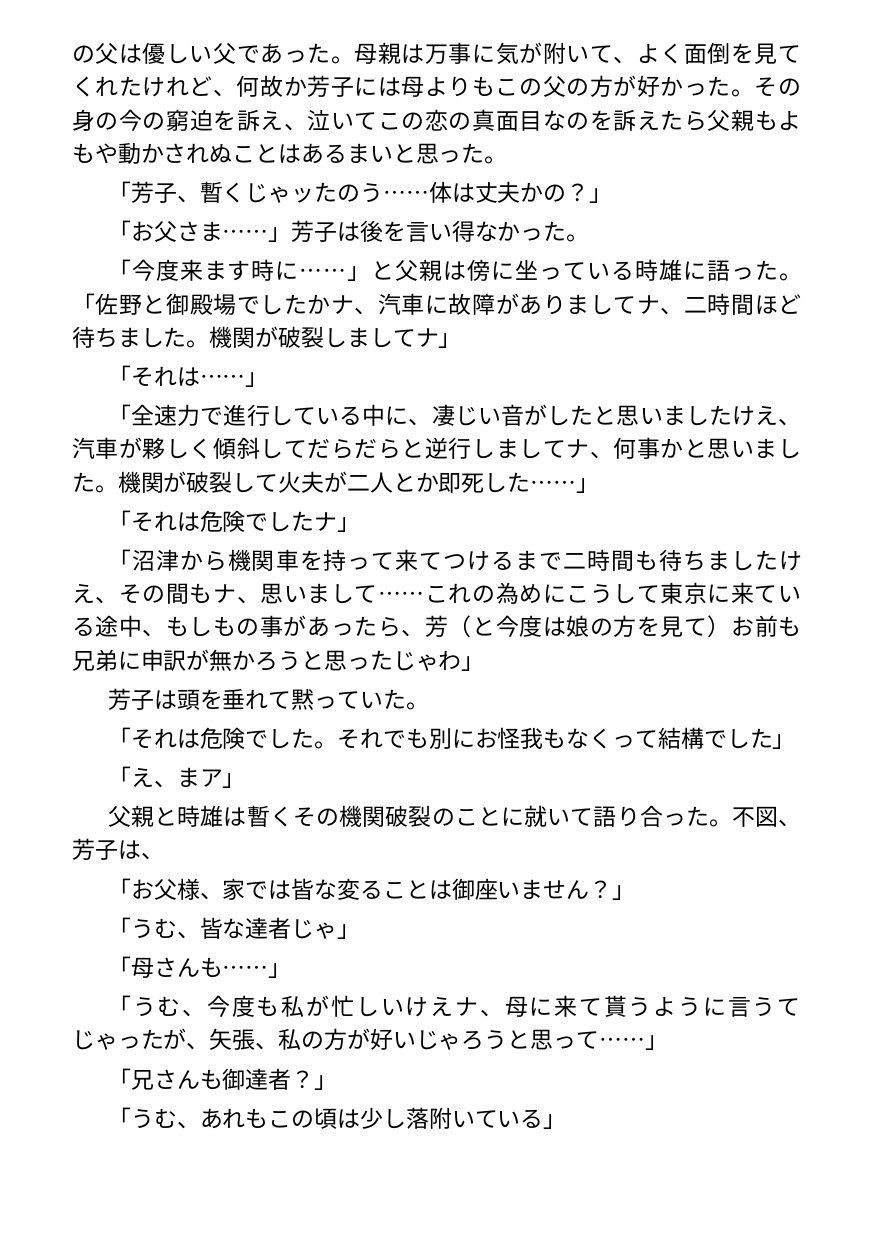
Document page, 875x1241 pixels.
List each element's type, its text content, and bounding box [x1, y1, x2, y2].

text 「うむ、今度も私が忙しいけえナ、母に来て貰うように言うてじゃったが、矢張、私の方が好いじゃろうと思って……」 [72, 989, 802, 1056]
text 「兄さんも御達者？」 [72, 1061, 802, 1095]
text 「うむ、皆な達者じゃ」 [72, 911, 802, 944]
text 「芳子、暫くじゃッたのう……体は丈夫かの？」 [72, 175, 802, 208]
text 「お父様、家では皆な変ることは御座いません？」 [72, 872, 802, 905]
text 「え、まア」 [72, 760, 802, 793]
text の父は優しい父であった。母親は万事に気が附いて、よく面倒を見てくれたけれど、何故か芳子には母よりもこの父の方が好かった。その身の今の窮迫を訴え、泣いてこの恋の真面目なのを訴えたら父親もよもや動かされぬことはあるまいと思った。 [72, 36, 802, 169]
text 父親と時雄は暫くその機関破裂のことに就いて語り合った。不図、芳子は、 [72, 799, 802, 866]
text 「それは……」 [72, 359, 802, 392]
text 「それは危険でした。それでも別にお怪我もなくって結構でした」 [72, 721, 802, 754]
text 「うむ、あれもこの頃は少し落附いている」 [72, 1101, 802, 1134]
text 「それは危険でしたナ」 [72, 504, 802, 537]
text 「沼津から機関車を持って来てつけるまで二時間も待ちましたけえ、その間もナ、思いまして……これの為めにこうして東京に来ている途中、もしもの事があったら、芳（と今度は娘の方を見て）お前も兄弟に申訳が無かろうと思ったじゃわ」 [72, 543, 802, 676]
text 「全速力で進行している中に、凄じい音がしたと思いましたけえ、汽車が夥しく傾斜してだらだらと逆行しましてナ、何事かと思いました。機関が破裂して火夫が二人とか即死した……」 [72, 398, 802, 498]
text 芳子は頭を垂れて黙っていた。 [72, 682, 802, 715]
text 「母さんも……」 [72, 950, 802, 983]
text 「お父さま……」芳子は後を言い得なかった。 [72, 214, 802, 247]
text 「今度来ます時に……」と父親は傍に坐っている時雄に語った。「佐野と御殿場でしたかナ、汽車に故障がありましてナ、二時間ほど待ちました。機関が破裂しましてナ」 [72, 253, 802, 353]
